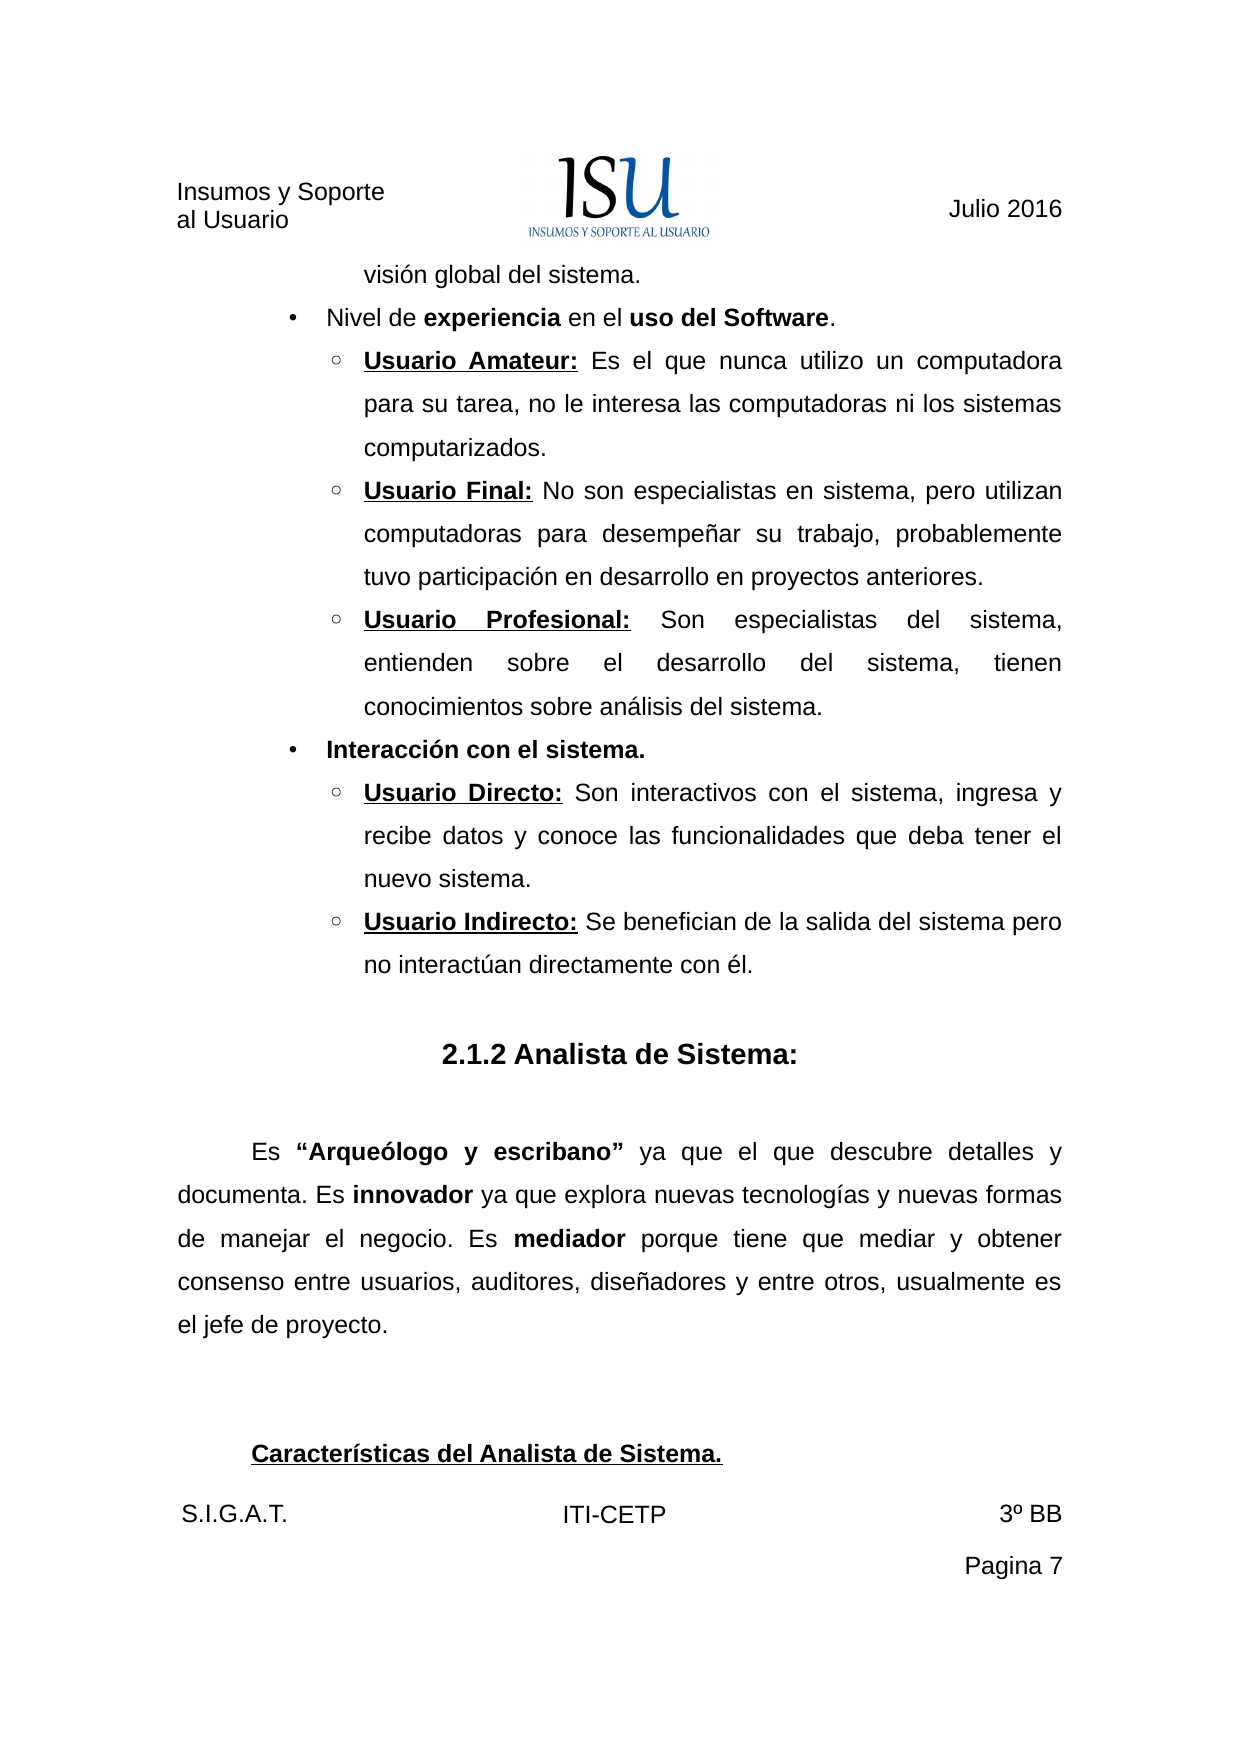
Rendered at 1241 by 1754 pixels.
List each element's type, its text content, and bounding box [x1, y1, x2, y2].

list Usuario Profesional: Son especialistas del sistema, entienden sobre el desarrollo del sistema, tienen conocimientos sobre análisis del sistema. [326, 605, 1063, 720]
list Nivel de experiencia en el uso del Software. [288, 303, 1063, 332]
text Características del Analista de Sistema. [177, 1439, 1063, 1468]
picture [517, 138, 723, 252]
list Usuario Final: No son especialistas en sistema, pero utilizan computadoras para desempeñar su trabajo, probablemente tuvo participación en desarrollo en proyectos anteriores. [326, 476, 1063, 591]
text Es “Arqueólogo y escribano” ya que el que descubre detalles y documenta. Es innovador ya que explora nuevas tecnologías y nuevas formas de manejar el negocio. Es mediador porque tiene que mediar y obtener consenso entre usuarios, auditores, diseñadores y entre otros, usualmente es el jefe de proyecto. [177, 1137, 1063, 1339]
list Usuario Directo: Son interactivos con el sistema, ingresa y recibe datos y conoce las funcionalidades que deba tener el nuevo sistema. [326, 778, 1063, 893]
text 2.1.2 Analista de Sistema: [177, 1037, 1063, 1070]
list visión global del sistema. [326, 260, 1063, 288]
list Usuario Amateur: Es el que nunca utilizo un computadora para su tarea, no le interesa las computadoras ni los sistemas computarizados. [326, 346, 1063, 461]
list Usuario Indirecto: Se benefician de la salida del sistema pero no interactúan directamente con él. [326, 907, 1063, 979]
list Interacción con el sistema. [288, 734, 1063, 763]
